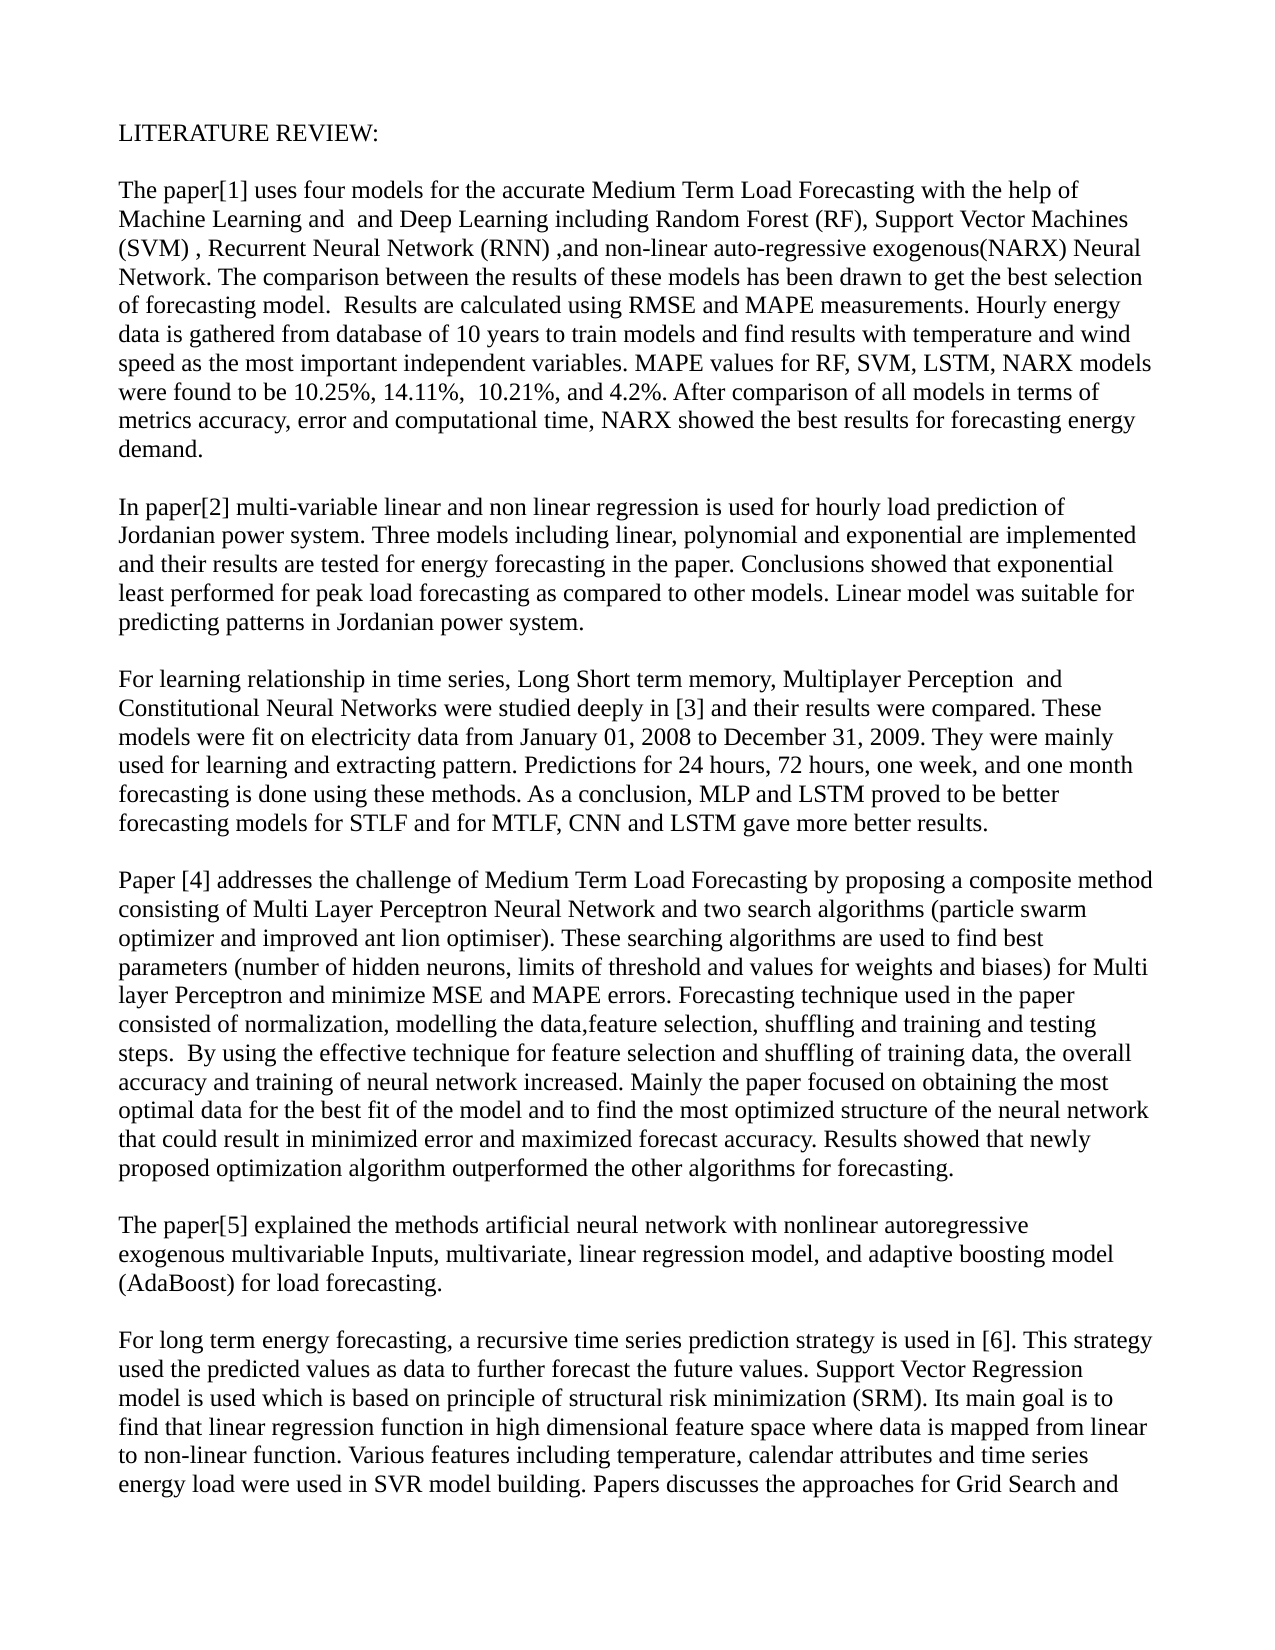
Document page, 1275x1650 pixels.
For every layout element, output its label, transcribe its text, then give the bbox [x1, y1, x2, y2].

text For learning relationship in time series, Long Short term memory, Multiplayer Perception and Constitutional Neural Networks were studied deeply in [3] and their results were compared. These models were fit on electricity data from January 01, 2008 to December 31, 2009. They were mainly used for learning and extracting pattern. Predictions for 24 hours, 72 hours, one week, and one month forecasting is done using these methods. As a conclusion, MLP and LSTM proved to be better forecasting models for STLF and for MTLF, CNN and LSTM gave more better results. [118, 664, 1157, 837]
text Paper [4] addresses the challenge of Medium Term Load Forecasting by proposing a composite method consisting of Multi Layer Perceptron Neural Network and two search algorithms (particle swarm optimizer and improved ant lion optimiser). These searching algorithms are used to find best parameters (number of hidden neurons, limits of threshold and values for weights and biases) for Multi layer Perceptron and minimize MSE and MAPE errors. Forecasting technique used in the paper consisted of normalization, modelling the data,feature selection, shuffling and training and testing steps. By using the effective technique for feature selection and shuffling of training data, the overall accuracy and training of neural network increased. Mainly the paper focused on obtaining the most optimal data for the best fit of the model and to find the most optimized structure of the neural network that could result in minimized error and maximized forecast accuracy. Results showed that newly proposed optimization algorithm outperformed the other algorithms for forecasting. [118, 866, 1157, 1182]
text exogenous multivariable Inputs, multivariate, linear regression model, and adaptive boosting model [118, 1239, 1157, 1268]
text (AdaBoost) for load forecasting. [118, 1268, 1157, 1297]
text The paper[5] explained the methods artificial neural network with nonlinear autoregressive [118, 1211, 1157, 1239]
text The paper[1] uses four models for the accurate Medium Term Load Forecasting with the help of Machine Learning and and Deep Learning including Random Forest (RF), Support Vector Machines (SVM) , Recurrent Neural Network (RNN) ,and non-linear auto-regressive exogenous(NARX) Neural Network. The comparison between the results of these models has been drawn to get the best selection of forecasting model. Results are calculated using RMSE and MAPE measurements. Hourly energy data is gathered from database of 10 years to train models and find results with temperature and wind speed as the most important independent variables. MAPE values for RF, SVM, LSTM, NARX models were found to be 10.25%, 14.11%, 10.21%, and 4.2%. After comparison of all models in terms of metrics accuracy, error and computational time, NARX showed the best results for forecasting energy demand. [118, 176, 1157, 463]
text LITERATURE REVIEW: [118, 118, 1157, 147]
text In paper[2] multi-variable linear and non linear regression is used for hourly load prediction of Jordanian power system. Three models including linear, polynomial and exponential are implemented and their results are tested for energy forecasting in the paper. Conclusions showed that exponential least performed for peak load forecasting as compared to other models. Linear model was suitable for predicting patterns in Jordanian power system. [118, 492, 1157, 636]
text For long term energy forecasting, a recursive time series prediction strategy is used in [6]. This strategy used the predicted values as data to further forecast the future values. Support Vector Regression model is used which is based on principle of structural risk minimization (SRM). Its main goal is to find that linear regression function in high dimensional feature space where data is mapped from linear to non-linear function. Various features including temperature, calendar attributes and time series energy load were used in SVR model building. Papers discusses the approaches for Grid Search and [118, 1326, 1157, 1498]
